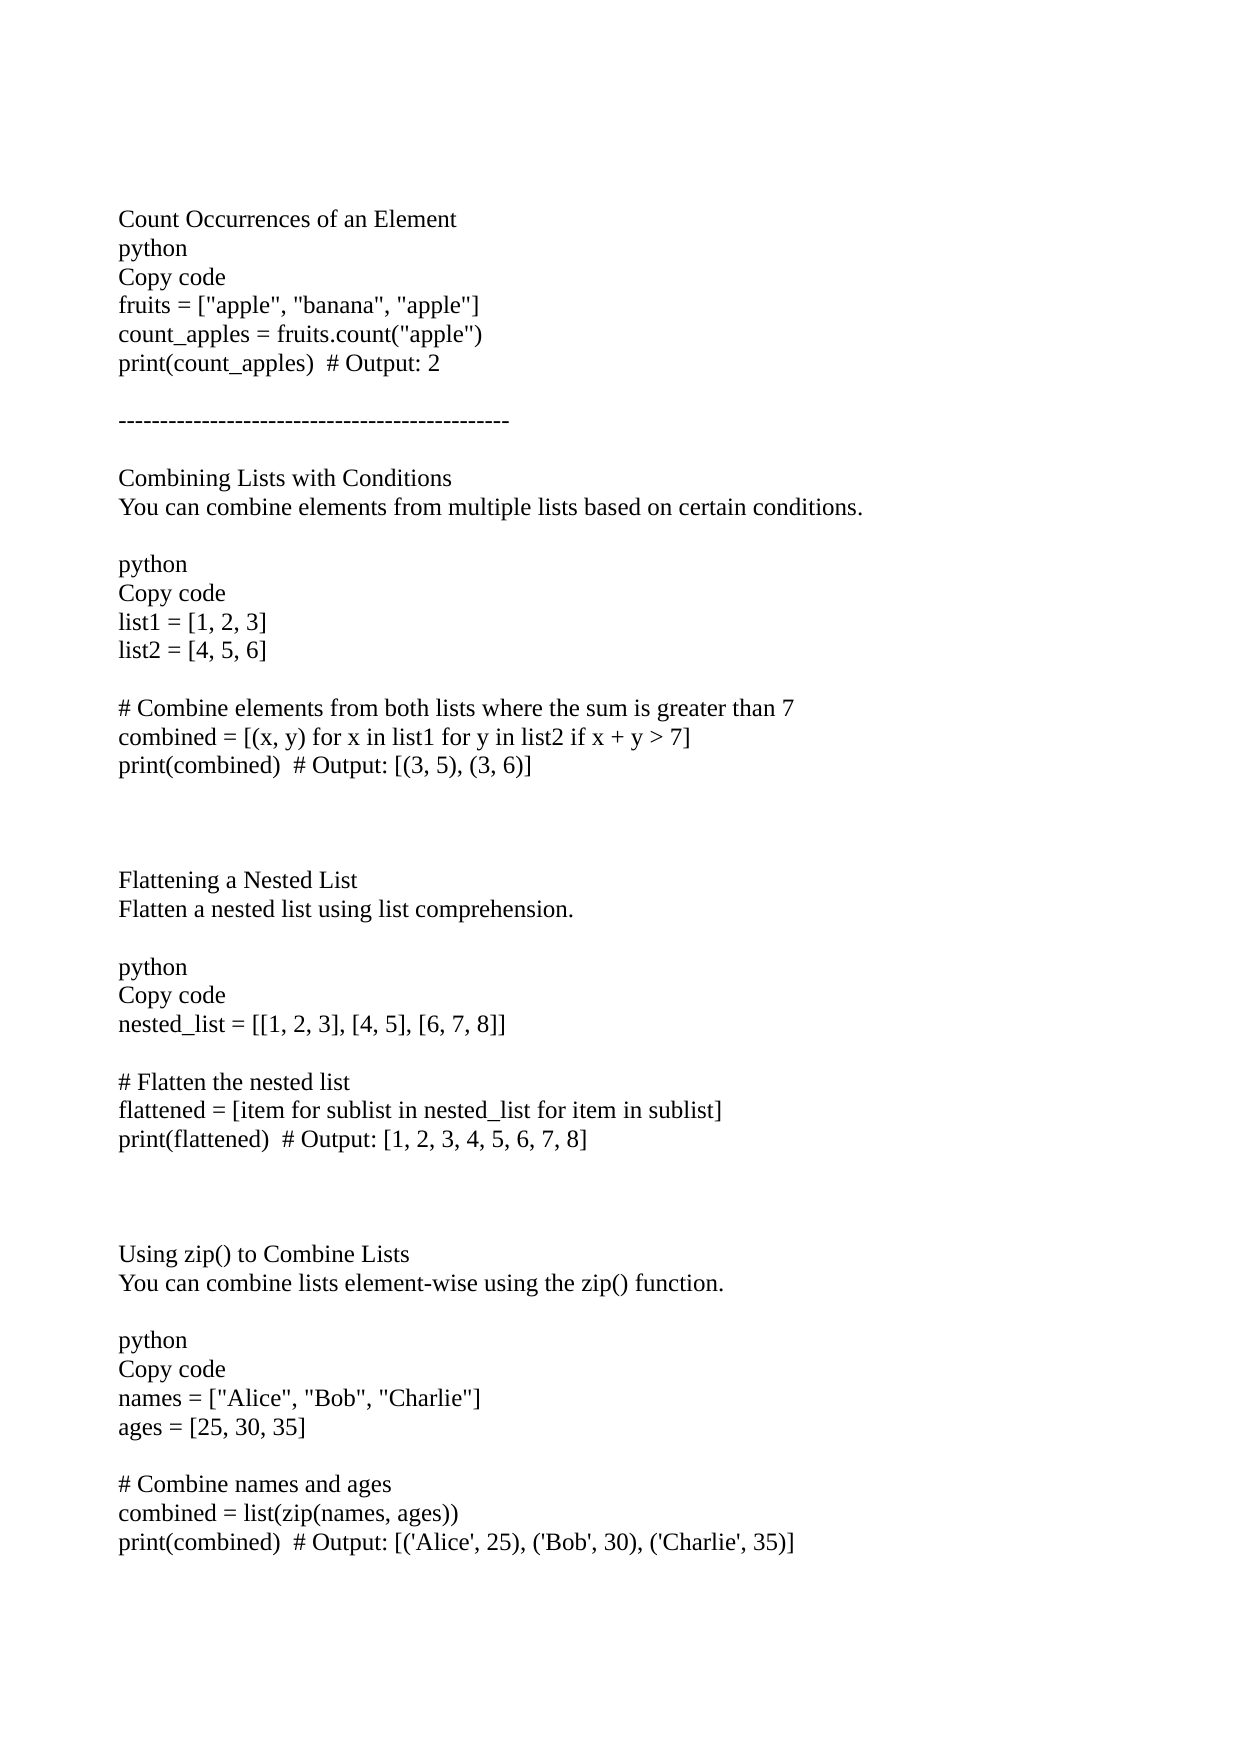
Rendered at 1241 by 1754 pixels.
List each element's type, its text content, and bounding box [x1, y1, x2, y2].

text print(flattened) # Output: [1, 2, 3, 4, 5, 6, 7, 8] [118, 1124, 1122, 1153]
text Copy code [118, 578, 1122, 607]
text # Combine names and ages [118, 1469, 1122, 1498]
text # Flatten the nested list [118, 1067, 1122, 1096]
text ----------------------------------------------- [118, 406, 1122, 434]
text list1 = [1, 2, 3] [118, 607, 1122, 636]
text fruits = ["apple", "banana", "apple"] [118, 291, 1122, 319]
text Copy code [118, 262, 1122, 291]
text nested_list = [[1, 2, 3], [4, 5], [6, 7, 8]] [118, 1009, 1122, 1038]
text ages = [25, 30, 35] [118, 1412, 1122, 1441]
text Count Occurrences of an Element [118, 204, 1122, 233]
text Using zip() to Combine Lists [118, 1239, 1122, 1268]
text You can combine elements from multiple lists based on certain conditions. [118, 492, 1122, 521]
text count_apples = fruits.count("apple") [118, 319, 1122, 348]
text Copy code [118, 981, 1122, 1009]
text Combining Lists with Conditions [118, 463, 1122, 492]
text flattened = [item for sublist in nested_list for item in sublist] [118, 1096, 1122, 1124]
text print(combined) # Output: [(3, 5), (3, 6)] [118, 751, 1122, 779]
text # Combine elements from both lists where the sum is greater than 7 [118, 693, 1122, 722]
text python [118, 1326, 1122, 1354]
text Flatten a nested list using list comprehension. [118, 894, 1122, 923]
text names = ["Alice", "Bob", "Charlie"] [118, 1383, 1122, 1412]
text Flattening a Nested List [118, 866, 1122, 894]
text python [118, 233, 1122, 262]
text print(count_apples) # Output: 2 [118, 348, 1122, 377]
text python [118, 952, 1122, 981]
text combined = [(x, y) for x in list1 for y in list2 if x + y > 7] [118, 722, 1122, 751]
text python [118, 549, 1122, 578]
text You can combine lists element-wise using the zip() function. [118, 1268, 1122, 1297]
text Copy code [118, 1354, 1122, 1383]
text list2 = [4, 5, 6] [118, 636, 1122, 664]
text combined = list(zip(names, ages)) [118, 1498, 1122, 1527]
text print(combined) # Output: [('Alice', 25), ('Bob', 30), ('Charlie', 35)] [118, 1527, 1122, 1556]
